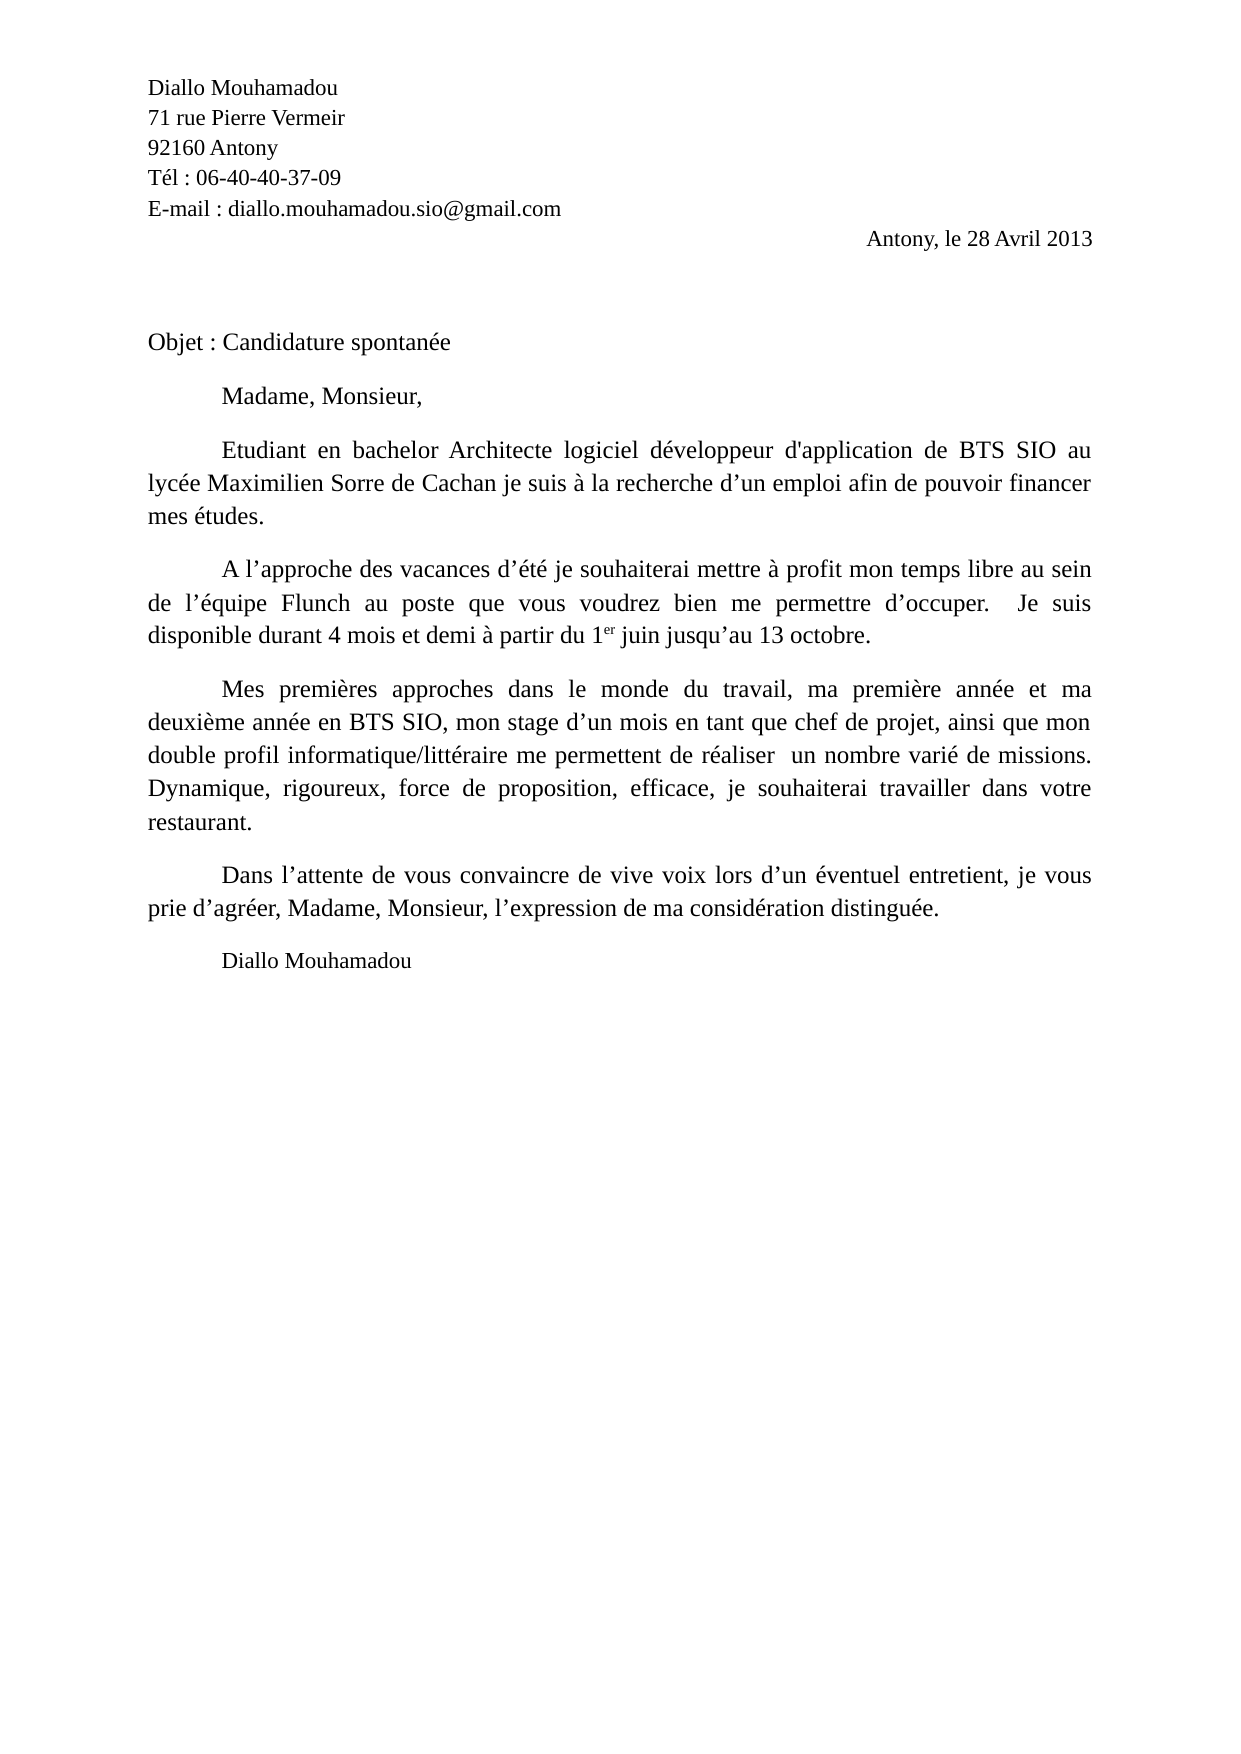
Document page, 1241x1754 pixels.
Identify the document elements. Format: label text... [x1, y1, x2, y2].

text 71 rue Pierre Vermeir [148, 104, 1093, 130]
text Objet : Candidature spontanée [148, 327, 1093, 356]
text Dans l’attente de vous convaincre de vive voix lors d’un éventuel entretient, je vous prie d’agréer, Madame, Monsieur, l’expression de ma considération distinguée. [148, 860, 1093, 922]
text Tél : 06-40-40-37-09 [148, 164, 1093, 191]
text Antony, le 28 Avril 2013 [148, 225, 1093, 251]
text Madame, Monsieur, [148, 381, 1093, 409]
text Etudiant en bachelor Architecte logiciel développeur d'application de BTS SIO au lycée Maximilien Sorre de Cachan je suis à la recherche d’un emploi afin de pouvoir financer mes études. [148, 435, 1093, 529]
text Mes premières approches dans le monde du travail, ma première année et ma deuxième année en BTS SIO, mon stage d’un mois en tant que chef de projet, ainsi que mon double profil informatique/littéraire me permettent de réaliser un nombre varié de missions. Dynamique, rigoureux, force de proposition, efficace, je souhaiterai travailler dans votre restaurant. [148, 674, 1093, 835]
text E-mail : diallo.mouhamadou.sio@gmail.com [148, 195, 1093, 221]
text A l’approche des vacances d’été je souhaiterai mettre à profit mon temps libre au sein de l’équipe Flunch au poste que vous voudrez bien me permettre d’occuper. Je suis disponible durant 4 mois et demi à partir du 1er juin jusqu’au 13 octobre. [148, 554, 1093, 649]
text Diallo Mouhamadou [148, 947, 1093, 974]
text 92160 Antony [148, 134, 1093, 161]
text Diallo Mouhamadou [148, 74, 1093, 100]
